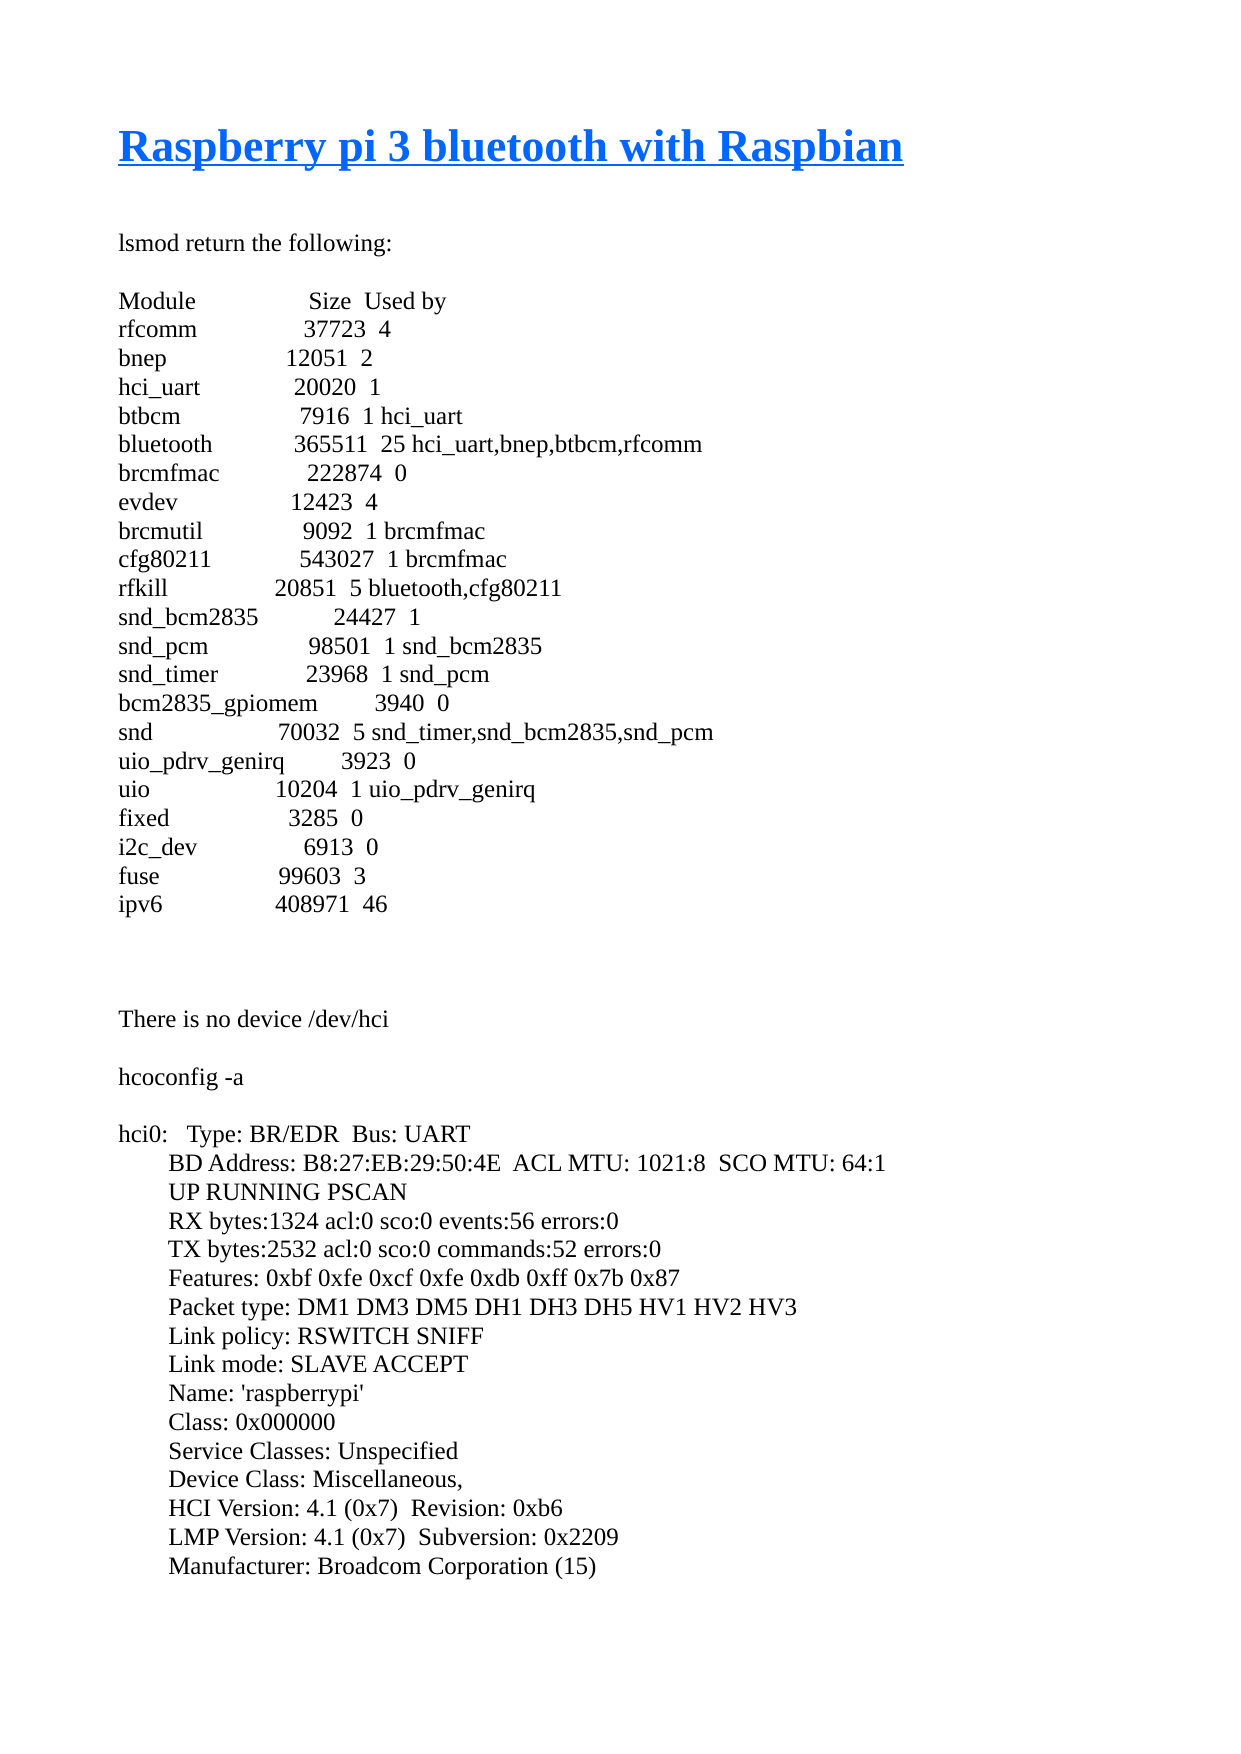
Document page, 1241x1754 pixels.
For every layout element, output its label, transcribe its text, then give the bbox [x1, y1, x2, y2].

text TX bytes:2532 acl:0 sco:0 commands:52 errors:0 [118, 1234, 1122, 1263]
text brcmfmac 222874 0 [118, 458, 1122, 487]
text lsmod return the following: [118, 228, 1122, 257]
text evdev 12423 4 [118, 487, 1122, 516]
text Manufacturer: Broadcom Corporation (15) [118, 1551, 1122, 1579]
text UP RUNNING PSCAN [118, 1177, 1122, 1206]
text BD Address: B8:27:EB:29:50:4E ACL MTU: 1021:8 SCO MTU: 64:1 [118, 1148, 1122, 1177]
text hcoconfig -a [118, 1062, 1122, 1091]
text HCI Version: 4.1 (0x7) Revision: 0xb6 [118, 1493, 1122, 1522]
text btbcm 7916 1 hci_uart [118, 401, 1122, 429]
text There is no device /dev/hci [118, 1004, 1122, 1033]
text bluetooth 365511 25 hci_uart,bnep,btbcm,rfcomm [118, 429, 1122, 458]
text Class: 0x000000 [118, 1407, 1122, 1436]
text uio_pdrv_genirq 3923 0 [118, 746, 1122, 774]
text brcmutil 9092 1 brcmfmac [118, 516, 1122, 544]
text bnep 12051 2 [118, 343, 1122, 372]
text snd_pcm 98501 1 snd_bcm2835 [118, 631, 1122, 659]
text hci0: Type: BR/EDR Bus: UART [118, 1119, 1122, 1148]
text Features: 0xbf 0xfe 0xcf 0xfe 0xdb 0xff 0x7b 0x87 [118, 1263, 1122, 1292]
text rfcomm 37723 4 [118, 314, 1122, 343]
text LMP Version: 4.1 (0x7) Subversion: 0x2209 [118, 1522, 1122, 1551]
text Device Class: Miscellaneous, [118, 1464, 1122, 1493]
text rfkill 20851 5 bluetooth,cfg80211 [118, 573, 1122, 602]
text i2c_dev 6913 0 [118, 832, 1122, 861]
text fixed 3285 0 [118, 803, 1122, 832]
text ipv6 408971 46 [118, 889, 1122, 918]
text fuse 99603 3 [118, 861, 1122, 889]
text Name: 'raspberrypi' [118, 1378, 1122, 1407]
text bcm2835_gpiomem 3940 0 [118, 688, 1122, 717]
text Service Classes: Unspecified [118, 1436, 1122, 1464]
text Link mode: SLAVE ACCEPT [118, 1349, 1122, 1378]
text Packet type: DM1 DM3 DM5 DH1 DH3 DH5 HV1 HV2 HV3 [118, 1292, 1122, 1321]
text hci_uart 20020 1 [118, 372, 1122, 401]
text cfg80211 543027 1 brcmfmac [118, 544, 1122, 573]
text uio 10204 1 uio_pdrv_genirq [118, 774, 1122, 803]
text Link policy: RSWITCH SNIFF [118, 1321, 1122, 1349]
text RX bytes:1324 acl:0 sco:0 events:56 errors:0 [118, 1206, 1122, 1234]
text Module Size Used by [118, 286, 1122, 314]
text snd_bcm2835 24427 1 [118, 602, 1122, 631]
text snd 70032 5 snd_timer,snd_bcm2835,snd_pcm [118, 717, 1122, 746]
text Raspberry pi 3 bluetooth with Raspbian [118, 118, 1122, 171]
text snd_timer 23968 1 snd_pcm [118, 659, 1122, 688]
